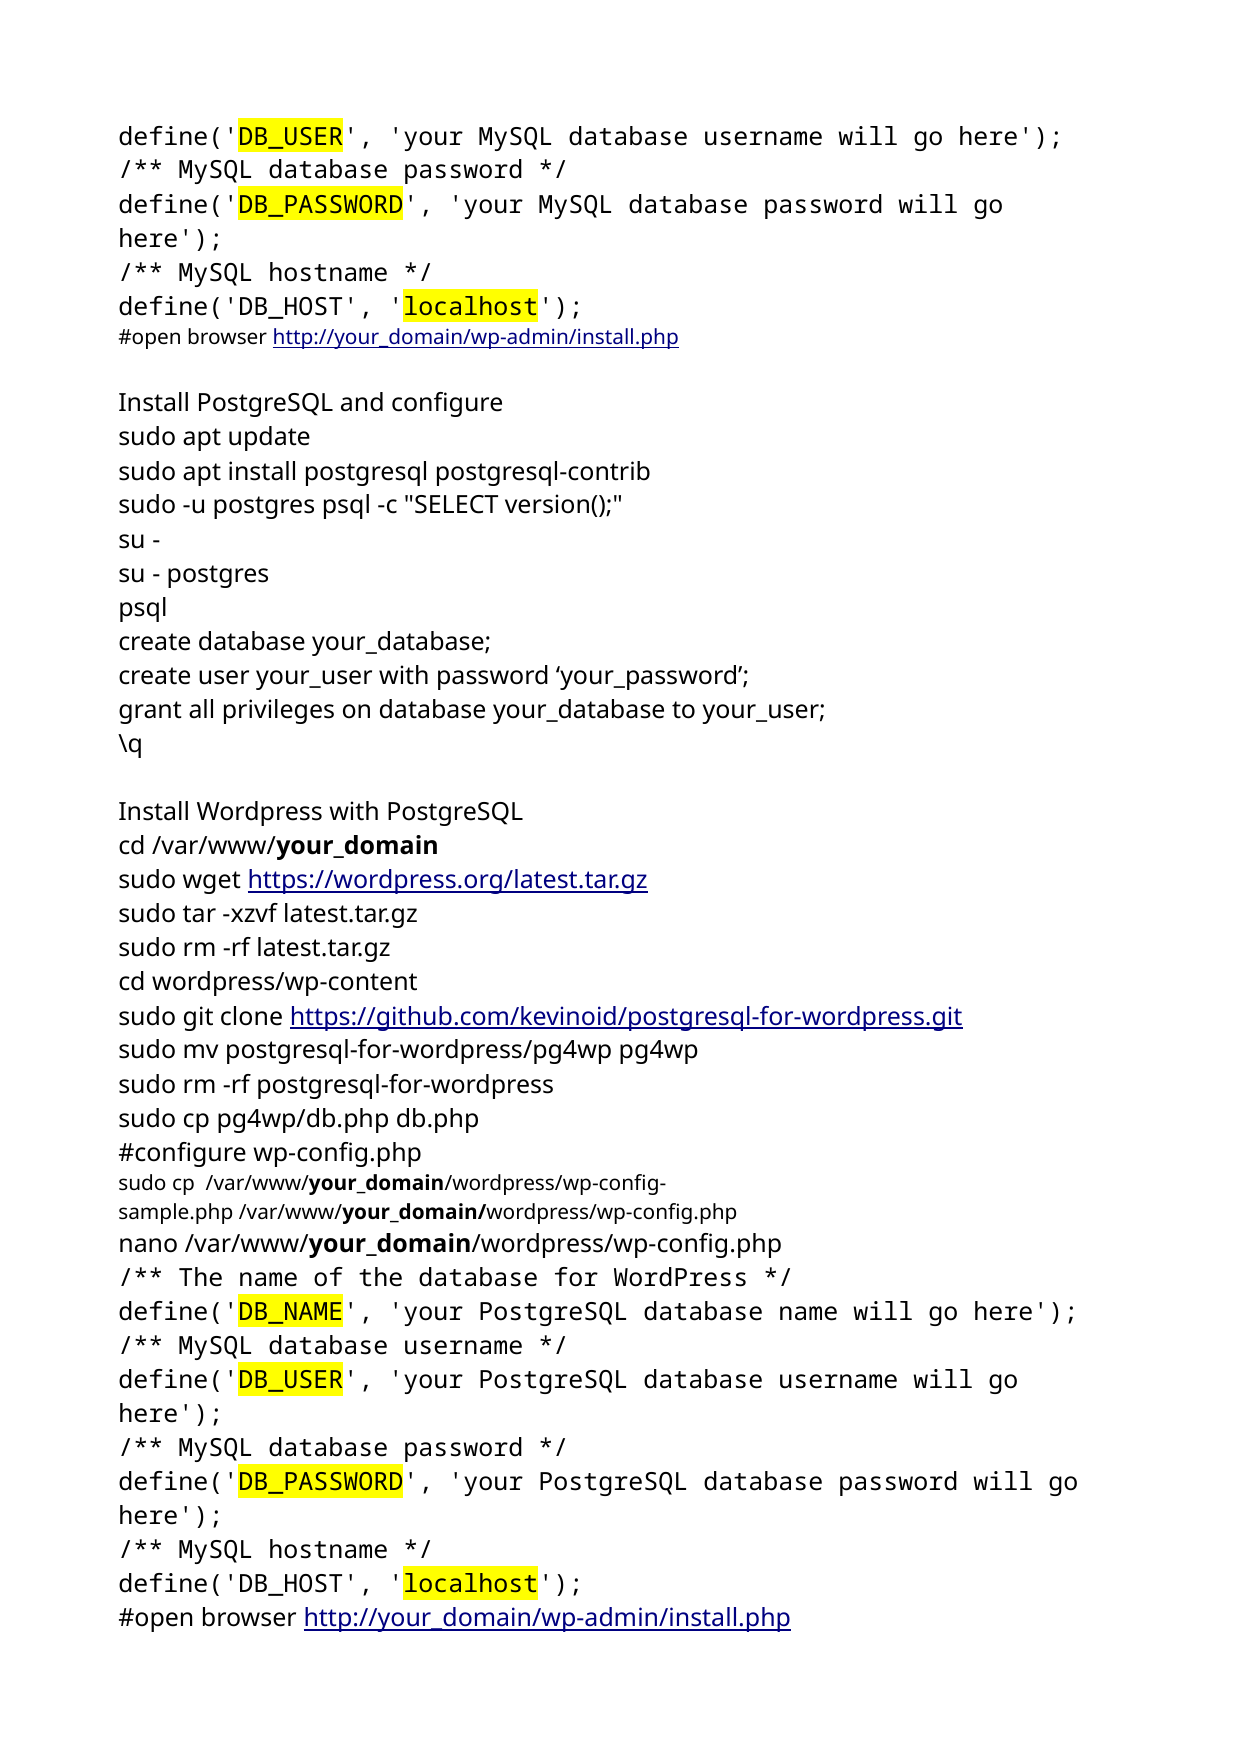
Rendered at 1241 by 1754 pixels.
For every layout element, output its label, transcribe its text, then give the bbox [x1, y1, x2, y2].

text /** MySQL database password */ [118, 152, 1122, 186]
text cd wordpress/wp-content [118, 964, 1122, 998]
text sudo wget https://wordpress.org/latest.tar.gz [118, 862, 1122, 896]
text /** MySQL hostname */ [118, 254, 1122, 288]
text define('DB_NAME', 'your PostgreSQL database name will go here'); [118, 1293, 1122, 1327]
text sudo git clone https://github.com/kevinoid/postgresql-for-wordpress.git [118, 998, 1122, 1032]
text sudo rm -rf latest.tar.gz [118, 930, 1122, 964]
text define('DB_HOST', 'localhost'); [118, 1566, 1122, 1600]
text sudo -u postgres psql -c "SELECT version();" [118, 487, 1122, 521]
text #open browser http://your_domain/wp-admin/install.php [118, 1600, 1122, 1634]
text sudo tar -xzvf latest.tar.gz [118, 896, 1122, 930]
text su - postgres [118, 555, 1122, 589]
text /** MySQL database password */ [118, 1430, 1122, 1464]
text #configure wp-config.php [118, 1134, 1122, 1168]
text sudo cp pg4wp/db.php db.php [118, 1100, 1122, 1134]
text \q [118, 726, 1122, 760]
text #open browser http://your_domain/wp-admin/install.php [118, 322, 1122, 351]
text sudo apt update [118, 419, 1122, 453]
text define('DB_HOST', 'localhost'); [118, 288, 1122, 322]
text /** MySQL hostname */ [118, 1532, 1122, 1566]
text nano /var/www/your_domain/wordpress/wp-config.php /** The name of the database for WordPress */ [118, 1225, 1122, 1293]
text sudo mv postgresql-for-wordpress/pg4wp pg4wp [118, 1032, 1122, 1066]
text sudo cp /var/www/your_domain/wordpress/wp-config-sample.php /var/www/your_domain/wordpress/wp-config.php [118, 1168, 1122, 1225]
text sudo apt install postgresql postgresql-contrib [118, 453, 1122, 487]
text define('DB_USER', 'your MySQL database username will go here'); [118, 118, 1122, 152]
text define('DB_USER', 'your PostgreSQL database username will go here'); [118, 1362, 1122, 1430]
text psql [118, 589, 1122, 623]
text grant all privileges on database your_database to your_user; [118, 692, 1122, 726]
text su - [118, 521, 1122, 555]
text create user your_user with password ‘your_password’; [118, 657, 1122, 692]
text Install Wordpress with PostgreSQL [118, 794, 1122, 828]
text define('DB_PASSWORD', 'your MySQL database password will go here'); [118, 186, 1122, 254]
text define('DB_PASSWORD', 'your PostgreSQL database password will go here'); [118, 1464, 1122, 1532]
text sudo rm -rf postgresql-for-wordpress [118, 1066, 1122, 1100]
text create database your_database; [118, 623, 1122, 657]
text cd /var/www/your_domain [118, 828, 1122, 862]
text /** MySQL database username */ [118, 1327, 1122, 1362]
text Install PostgreSQL and configure [118, 385, 1122, 419]
